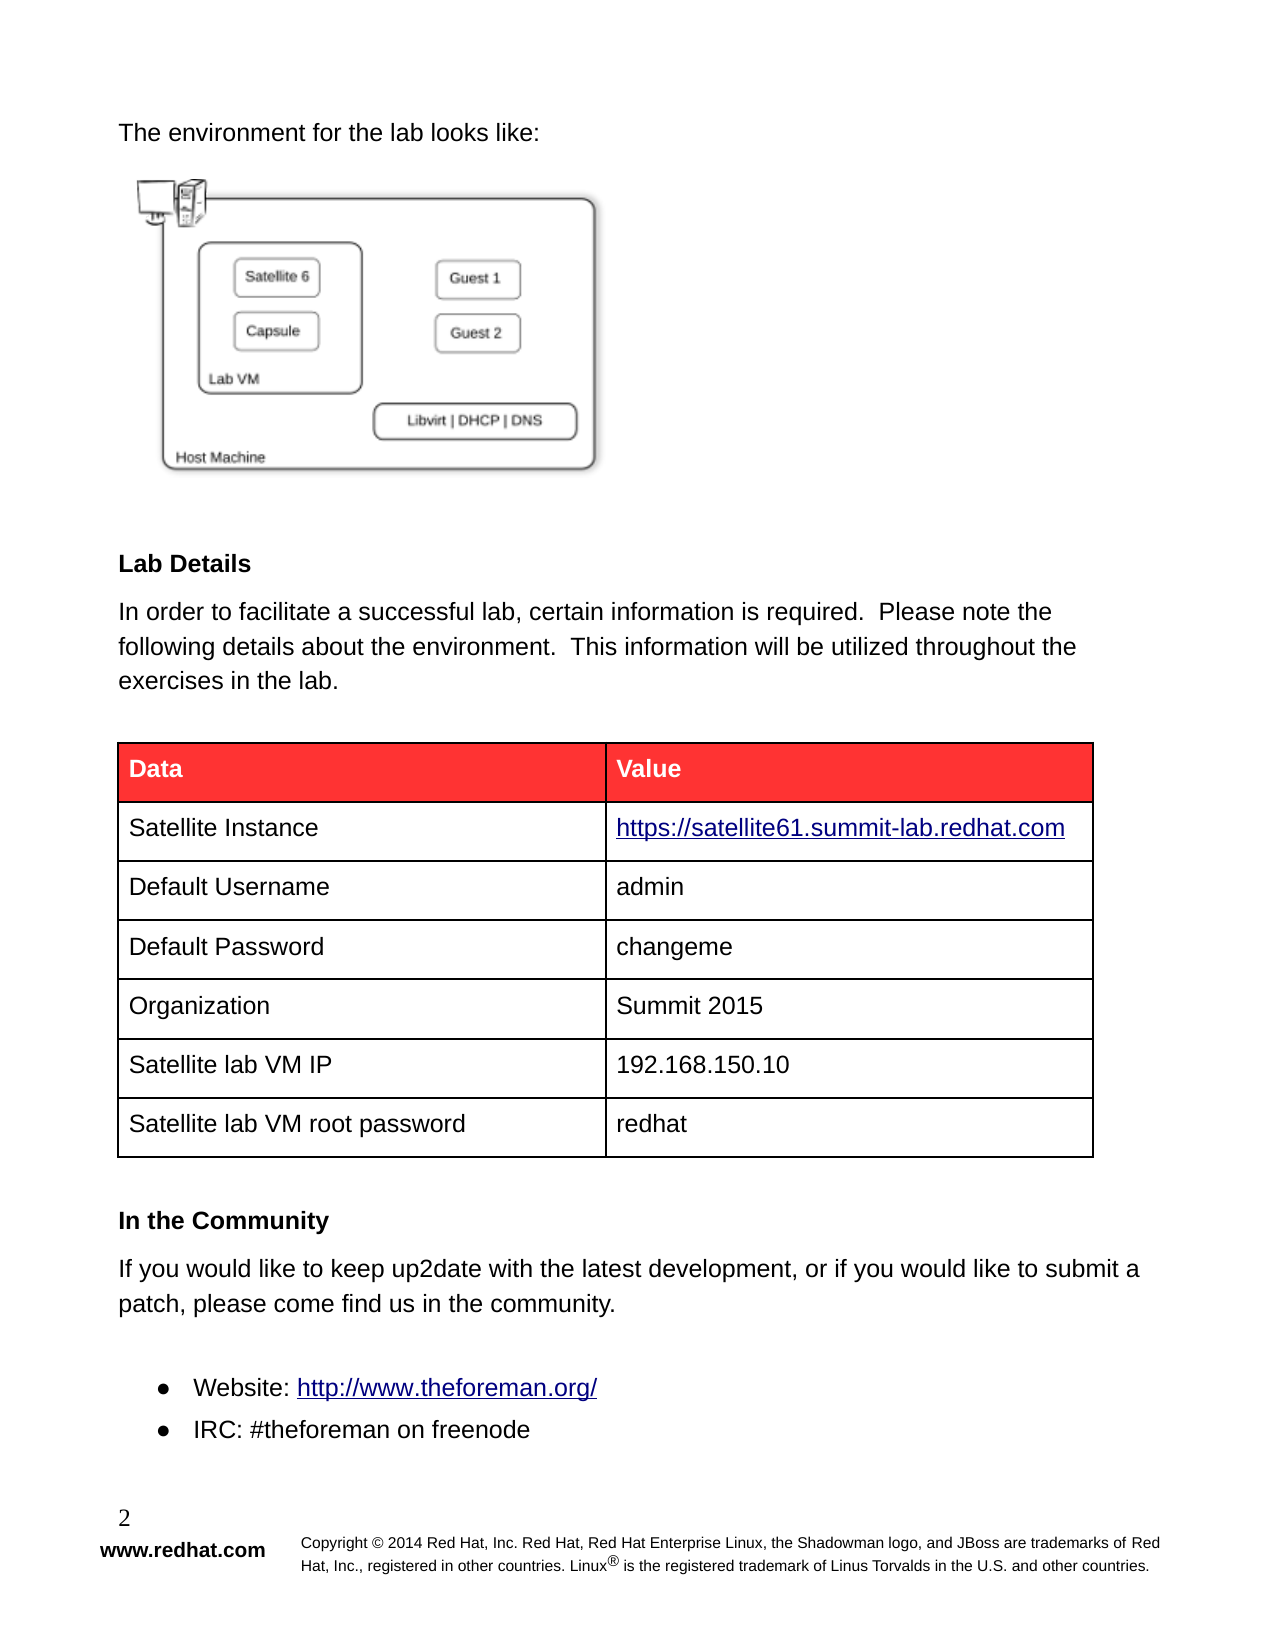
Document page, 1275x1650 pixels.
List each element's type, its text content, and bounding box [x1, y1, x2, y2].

table_cell Default Password [119, 921, 605, 978]
text In order to facilitate a successful lab, certain information is required. Please note the following details about the environment. This information will be utilized throughout the exercises in the lab. [118, 597, 1157, 695]
text If you would like to keep up2date with the latest development, or if you would like to submit a patch, please come find us in the community. [118, 1254, 1157, 1317]
list IRC: #theforeman on freenode [156, 1416, 1157, 1444]
table_cell Satellite lab VM IP [119, 1040, 605, 1097]
table_cell changeme [607, 921, 1092, 978]
table_cell Organization [119, 980, 605, 1037]
table_cell Default Username [119, 862, 605, 919]
subtitle Lab Details [118, 549, 1157, 577]
table_header Data [119, 744, 605, 801]
text www.redhat.com [100, 1537, 276, 1561]
table_cell Satellite Instance [119, 803, 605, 860]
table_cell redhat [607, 1099, 1092, 1156]
table_cell Summit 2015 [607, 980, 1092, 1037]
picture [136, 179, 606, 478]
table_cell Satellite lab VM root password [119, 1099, 605, 1156]
subtitle In the Community [118, 1206, 1157, 1234]
table_cell https://satellite61.summit-lab.redhat.com [607, 803, 1092, 860]
list Website: http://www.theforeman.org/ [156, 1373, 1157, 1402]
table_cell 192.168.150.10 [607, 1040, 1092, 1097]
text Copyright © 2014 Red Hat, Inc. Red Hat, Red Hat Enterprise Linux, the Shadowman logo, and JBoss are trademarks of Red Hat, Inc., registered in other countries. Linux® is the registered trademark of Linus Torvalds in the U.S. and other countries. [301, 1534, 1184, 1575]
text The environment for the lab looks like: [118, 118, 1157, 147]
table_header Value [607, 744, 1092, 801]
table_cell admin [607, 862, 1092, 919]
